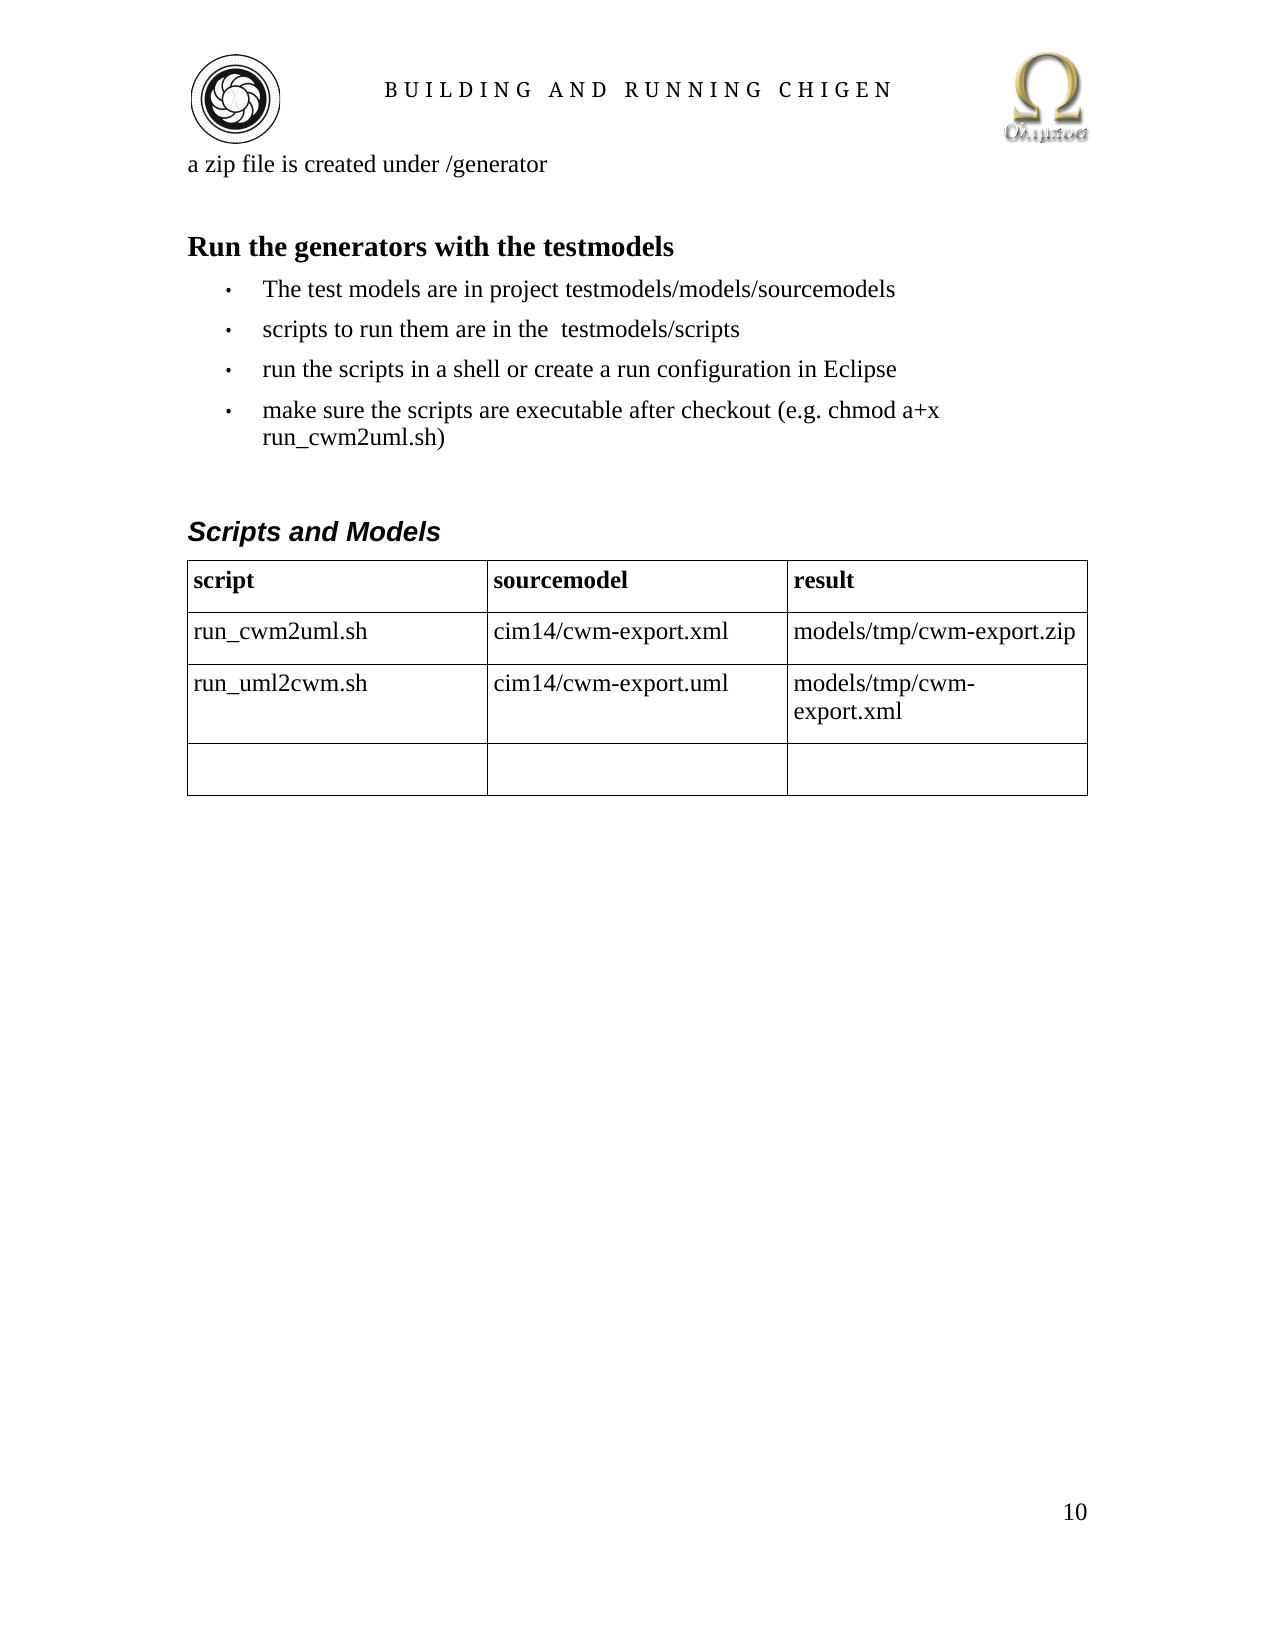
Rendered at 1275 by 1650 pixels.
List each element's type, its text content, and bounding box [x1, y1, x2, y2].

list make sure the scripts are executable after checkout (e.g. chmod a+x run_cwm2uml.sh) [225, 396, 1087, 451]
table_header result [788, 561, 1087, 612]
list scripts to run them are in the testmodels/scripts [225, 315, 1087, 343]
table_cell run_uml2cwm.sh [188, 665, 487, 743]
table_cell cim14/cwm-export.uml [488, 665, 787, 743]
text a zip file is created under /generator [187, 150, 1087, 178]
table_header script [188, 561, 487, 612]
picture [191, 54, 281, 144]
table_cell [188, 744, 487, 795]
table_cell run_cwm2uml.sh [188, 613, 487, 663]
table_cell cim14/cwm-export.xml [488, 613, 787, 663]
list The test models are in project testmodels/models/sourcemodels [225, 275, 1087, 303]
table_header sourcemodel [488, 561, 787, 612]
table_cell [488, 744, 787, 795]
subtitle Run the generators with the testmodels [187, 230, 1087, 263]
subtitle Scripts and Models [187, 516, 1087, 547]
list run the scripts in a shell or create a run configuration in Eclipse [225, 356, 1087, 383]
table_cell [788, 744, 1087, 795]
picture [1000, 50, 1090, 143]
table_cell models/tmp/cwm-export.zip [788, 613, 1087, 663]
table_cell models/tmp/cwm-export.xml [788, 665, 1087, 743]
